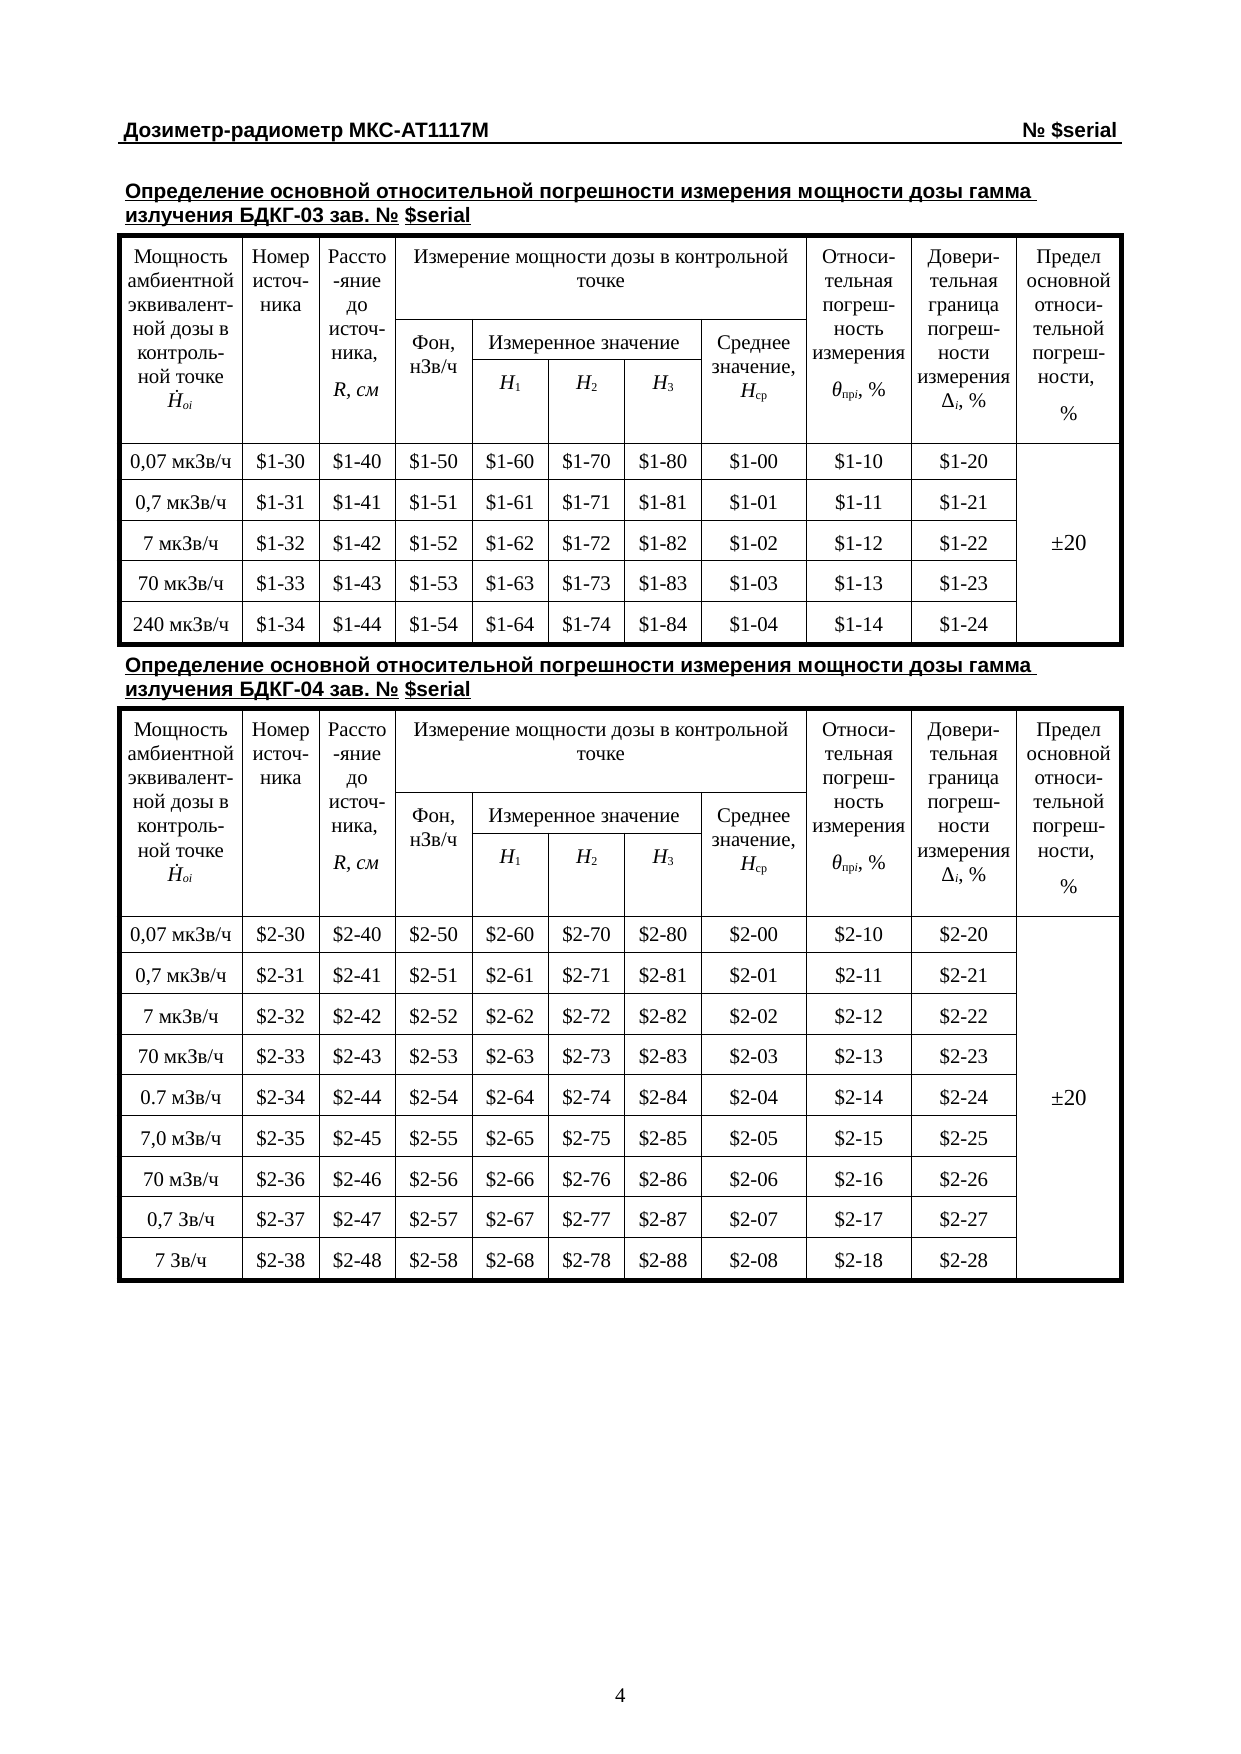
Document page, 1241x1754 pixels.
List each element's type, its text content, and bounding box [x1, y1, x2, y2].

table_cell $2-81 [625, 953, 701, 993]
table_cell $2-70 [549, 917, 624, 952]
table_cell $2-65 [473, 1116, 548, 1156]
table_cell $2-46 [320, 1157, 395, 1196]
table_cell $1-30 [243, 444, 319, 479]
table_cell 0,7 Зв/ч [122, 1197, 242, 1237]
table_cell $2-63 [473, 1035, 548, 1074]
table_cell $2-04 [702, 1075, 806, 1115]
table_cell $1-50 [396, 444, 472, 479]
table_cell $1-62 [473, 521, 548, 560]
table_cell 0,7 мкЗв/ч [122, 953, 242, 993]
table_cell $1-11 [807, 480, 911, 519]
table_cell 0,07 мкЗв/ч [122, 444, 242, 479]
table_cell 70 мкЗв/ч [122, 561, 242, 601]
table_cell $1-13 [807, 561, 911, 601]
table_cell $1-20 [912, 444, 1016, 479]
table_cell $2-17 [807, 1197, 911, 1237]
table_cell $1-24 [912, 602, 1016, 642]
table_cell $2-43 [320, 1035, 395, 1074]
table_cell $2-21 [912, 953, 1016, 993]
table_cell H3 [625, 360, 701, 443]
table_cell Измеренное значение [473, 320, 701, 359]
table_cell $1-61 [473, 480, 548, 519]
table_cell Предел основной относи-тельной погреш-ности, % [1017, 711, 1119, 916]
table_cell $2-31 [243, 953, 319, 993]
table_cell $2-38 [243, 1238, 319, 1278]
table_cell $2-52 [396, 994, 472, 1033]
table_cell Номер источ-ника [243, 711, 319, 916]
table_cell Довери-тельная граница погреш-ности измерения Δi, % [912, 711, 1016, 916]
table_cell Предел основной относи-тельной погреш-ности, % [1017, 238, 1119, 443]
table_cell $1-00 [702, 444, 806, 479]
table_cell $1-74 [549, 602, 624, 642]
table_cell $2-35 [243, 1116, 319, 1156]
table_cell $2-54 [396, 1075, 472, 1115]
table_cell 7 мкЗв/ч [122, 521, 242, 560]
table_cell Мощность амбиентной эквивалент-ной дозы в контроль-ной точке Ḣoi [122, 238, 242, 443]
table_cell $2-78 [549, 1238, 624, 1278]
table_cell $2-83 [625, 1035, 701, 1074]
table_cell $1-12 [807, 521, 911, 560]
table_cell $1-60 [473, 444, 548, 479]
table_cell $2-45 [320, 1116, 395, 1156]
table_cell H1 [473, 360, 548, 443]
table_cell 240 мкЗв/ч [122, 602, 242, 642]
table_cell $2-32 [243, 994, 319, 1033]
table_cell $2-11 [807, 953, 911, 993]
table_cell $1-43 [320, 561, 395, 601]
table_cell Рассто-яние до источ-ника, R, см [320, 238, 395, 443]
table_cell $1-01 [702, 480, 806, 519]
table_cell $2-34 [243, 1075, 319, 1115]
table_cell 7,0 мЗв/ч [122, 1116, 242, 1156]
table_header Определение основной относительной погрешности измерения мощности дозы гамма излучения БДКГ-03 зав. № $serial [119, 174, 1121, 233]
table_cell $1-22 [912, 521, 1016, 560]
table_cell $2-77 [549, 1197, 624, 1237]
table_cell $2-48 [320, 1238, 395, 1278]
table_cell $2-28 [912, 1238, 1016, 1278]
table_cell $2-84 [625, 1075, 701, 1115]
table_cell $2-64 [473, 1075, 548, 1115]
table_cell H1 [473, 834, 548, 916]
table_cell $2-15 [807, 1116, 911, 1156]
table_cell $1-31 [243, 480, 319, 519]
table_cell $1-40 [320, 444, 395, 479]
table_cell $2-62 [473, 994, 548, 1033]
table_cell $2-07 [702, 1197, 806, 1237]
table_cell $2-41 [320, 953, 395, 993]
table_cell $1-84 [625, 602, 701, 642]
table_cell $2-57 [396, 1197, 472, 1237]
table_cell $1-53 [396, 561, 472, 601]
table_cell H2 [549, 360, 624, 443]
table_cell $2-88 [625, 1238, 701, 1278]
table_cell $2-53 [396, 1035, 472, 1074]
table_cell Относи-тельная погреш-ность измерения θпрi, % [807, 238, 911, 443]
table_cell $1-63 [473, 561, 548, 601]
table_cell $2-20 [912, 917, 1016, 952]
table_cell $2-74 [549, 1075, 624, 1115]
table_cell $2-73 [549, 1035, 624, 1074]
table_cell Мощность амбиентной эквивалент-ной дозы в контроль-ной точке Ḣoi [122, 711, 242, 916]
table_cell $1-32 [243, 521, 319, 560]
table_cell $1-02 [702, 521, 806, 560]
table_cell 0,07 мкЗв/ч [122, 917, 242, 952]
table_cell $1-42 [320, 521, 395, 560]
table_cell $2-22 [912, 994, 1016, 1033]
table_cell $2-00 [702, 917, 806, 952]
table_cell $2-75 [549, 1116, 624, 1156]
table_cell Измерение мощности дозы в контрольной точке [396, 711, 806, 792]
table_cell $2-76 [549, 1157, 624, 1196]
table_cell $2-01 [702, 953, 806, 993]
table_cell $2-36 [243, 1157, 319, 1196]
table_header Определение основной относительной погрешности измерения мощности дозы гамма излучения БДКГ-04 зав. № $serial [119, 647, 1121, 706]
table_cell Среднее значение, Hср [702, 793, 806, 916]
table_cell $2-18 [807, 1238, 911, 1278]
table_cell $2-02 [702, 994, 806, 1033]
table_cell 0,7 мкЗв/ч [122, 480, 242, 519]
table_cell $2-80 [625, 917, 701, 952]
table_cell $1-33 [243, 561, 319, 601]
table_cell 0.7 мЗв/ч [122, 1075, 242, 1115]
table_cell $2-42 [320, 994, 395, 1033]
table_cell 7 мкЗв/ч [122, 994, 242, 1033]
table_cell Среднее значение, Hср [702, 320, 806, 443]
table_cell $2-05 [702, 1116, 806, 1156]
table_cell $1-83 [625, 561, 701, 601]
table_cell $2-82 [625, 994, 701, 1033]
table_cell $2-23 [912, 1035, 1016, 1074]
table_cell $1-34 [243, 602, 319, 642]
table_cell $2-68 [473, 1238, 548, 1278]
table_cell $2-66 [473, 1157, 548, 1196]
table_cell $1-72 [549, 521, 624, 560]
table_cell Довери-тельная граница погреш-ности измерения Δi, % [912, 238, 1016, 443]
table_cell Фон, нЗв/ч [396, 320, 472, 443]
table_cell ±20 [1017, 917, 1119, 1278]
table_cell $2-44 [320, 1075, 395, 1115]
table_cell Относи-тельная погреш-ность измерения θпрi, % [807, 711, 911, 916]
table_cell Измеренное значение [473, 793, 701, 833]
table_cell $2-14 [807, 1075, 911, 1115]
table_cell $2-16 [807, 1157, 911, 1196]
table_cell $1-23 [912, 561, 1016, 601]
table_cell Номер источ-ника [243, 238, 319, 443]
table_cell $2-56 [396, 1157, 472, 1196]
table_cell $1-51 [396, 480, 472, 519]
table_cell $2-26 [912, 1157, 1016, 1196]
table_cell ±20 [1017, 444, 1119, 642]
table_cell $2-67 [473, 1197, 548, 1237]
table_cell $1-73 [549, 561, 624, 601]
table_cell $2-03 [702, 1035, 806, 1074]
table_cell $2-13 [807, 1035, 911, 1074]
table_cell $2-58 [396, 1238, 472, 1278]
table_cell 70 мкЗв/ч [122, 1035, 242, 1074]
table_cell $2-85 [625, 1116, 701, 1156]
table_cell $2-86 [625, 1157, 701, 1196]
table_cell $2-60 [473, 917, 548, 952]
table_cell 7 Зв/ч [122, 1238, 242, 1278]
table_cell $2-61 [473, 953, 548, 993]
table_cell H2 [549, 834, 624, 916]
table_cell $2-27 [912, 1197, 1016, 1237]
table_cell $2-55 [396, 1116, 472, 1156]
table_cell $2-12 [807, 994, 911, 1033]
table_cell $2-87 [625, 1197, 701, 1237]
table_cell H3 [625, 834, 701, 916]
table_cell Рассто-яние до источ-ника, R, см [320, 711, 395, 916]
table_cell Измерение мощности дозы в контрольной точке [396, 238, 806, 319]
table_cell $2-47 [320, 1197, 395, 1237]
table_cell $1-41 [320, 480, 395, 519]
table_cell $2-72 [549, 994, 624, 1033]
table_cell $2-06 [702, 1157, 806, 1196]
table_cell $1-44 [320, 602, 395, 642]
table_cell $1-70 [549, 444, 624, 479]
table_cell $1-81 [625, 480, 701, 519]
table_cell $1-21 [912, 480, 1016, 519]
table_cell Фон, нЗв/ч [396, 793, 472, 916]
table_cell $1-03 [702, 561, 806, 601]
table_cell $2-50 [396, 917, 472, 952]
table_cell 70 мЗв/ч [122, 1157, 242, 1196]
table_cell $1-14 [807, 602, 911, 642]
table_cell $2-25 [912, 1116, 1016, 1156]
table_cell $2-40 [320, 917, 395, 952]
table_cell $1-82 [625, 521, 701, 560]
table_cell $2-37 [243, 1197, 319, 1237]
table_cell $2-10 [807, 917, 911, 952]
table_cell $2-71 [549, 953, 624, 993]
table_cell $2-08 [702, 1238, 806, 1278]
table_cell $1-04 [702, 602, 806, 642]
table_cell $2-24 [912, 1075, 1016, 1115]
table_cell $2-30 [243, 917, 319, 952]
table_cell $1-54 [396, 602, 472, 642]
table_cell $1-71 [549, 480, 624, 519]
table_cell $1-64 [473, 602, 548, 642]
table_cell $2-33 [243, 1035, 319, 1074]
table_cell $2-51 [396, 953, 472, 993]
table_cell $1-80 [625, 444, 701, 479]
table_cell $1-52 [396, 521, 472, 560]
table_cell $1-10 [807, 444, 911, 479]
